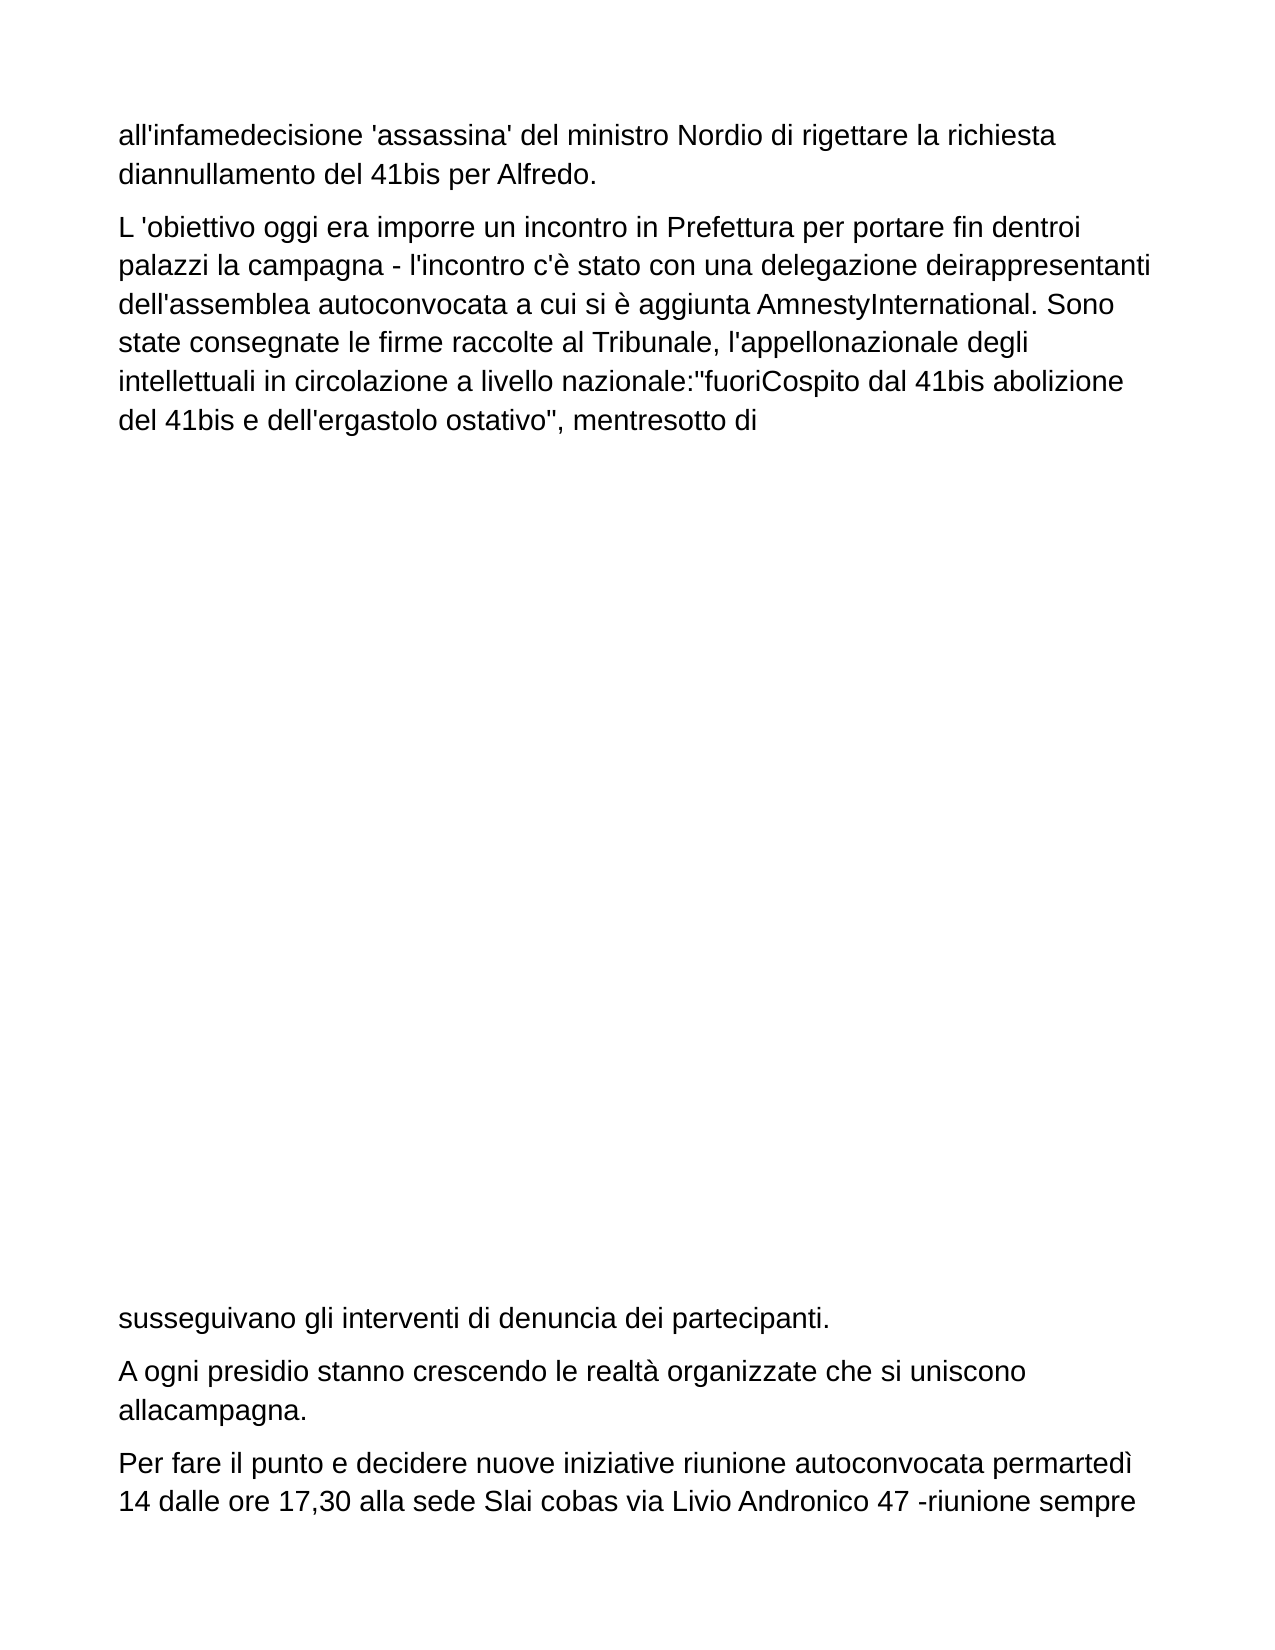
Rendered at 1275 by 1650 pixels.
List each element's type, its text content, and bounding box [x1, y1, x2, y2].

text all'infamedecisione 'assassina' del ministro Nordio di rigettare la richiesta diannullamento del 41bis per Alfredo. [118, 118, 1157, 190]
text A ogni presidio stanno crescendo le realtà organizzate che si uniscono allacampagna. [118, 1354, 1157, 1426]
text Per fare il punto e decidere nuove iniziative riunione autoconvocata permartedì 14 dalle ore 17,30 alla sede Slai cobas via Livio Andronico 47 -riunione sempre [118, 1446, 1157, 1518]
text L 'obiettivo oggi era imporre un incontro in Prefettura per portare fin dentroi palazzi la campagna - l'incontro c'è stato con una delegazione deirappresentanti dell'assemblea autoconvocata a cui si è aggiunta AmnestyInternational. Sono state consegnate le firme raccolte al Tribunale, l'appellonazionale degli intellettuali in circolazione a livello nazionale:"fuoriCospito dal 41bis abolizione del 41bis e dell'ergastolo ostativo", mentresotto di susseguivano gli interventi di denuncia dei partecipanti. [118, 210, 1157, 1334]
